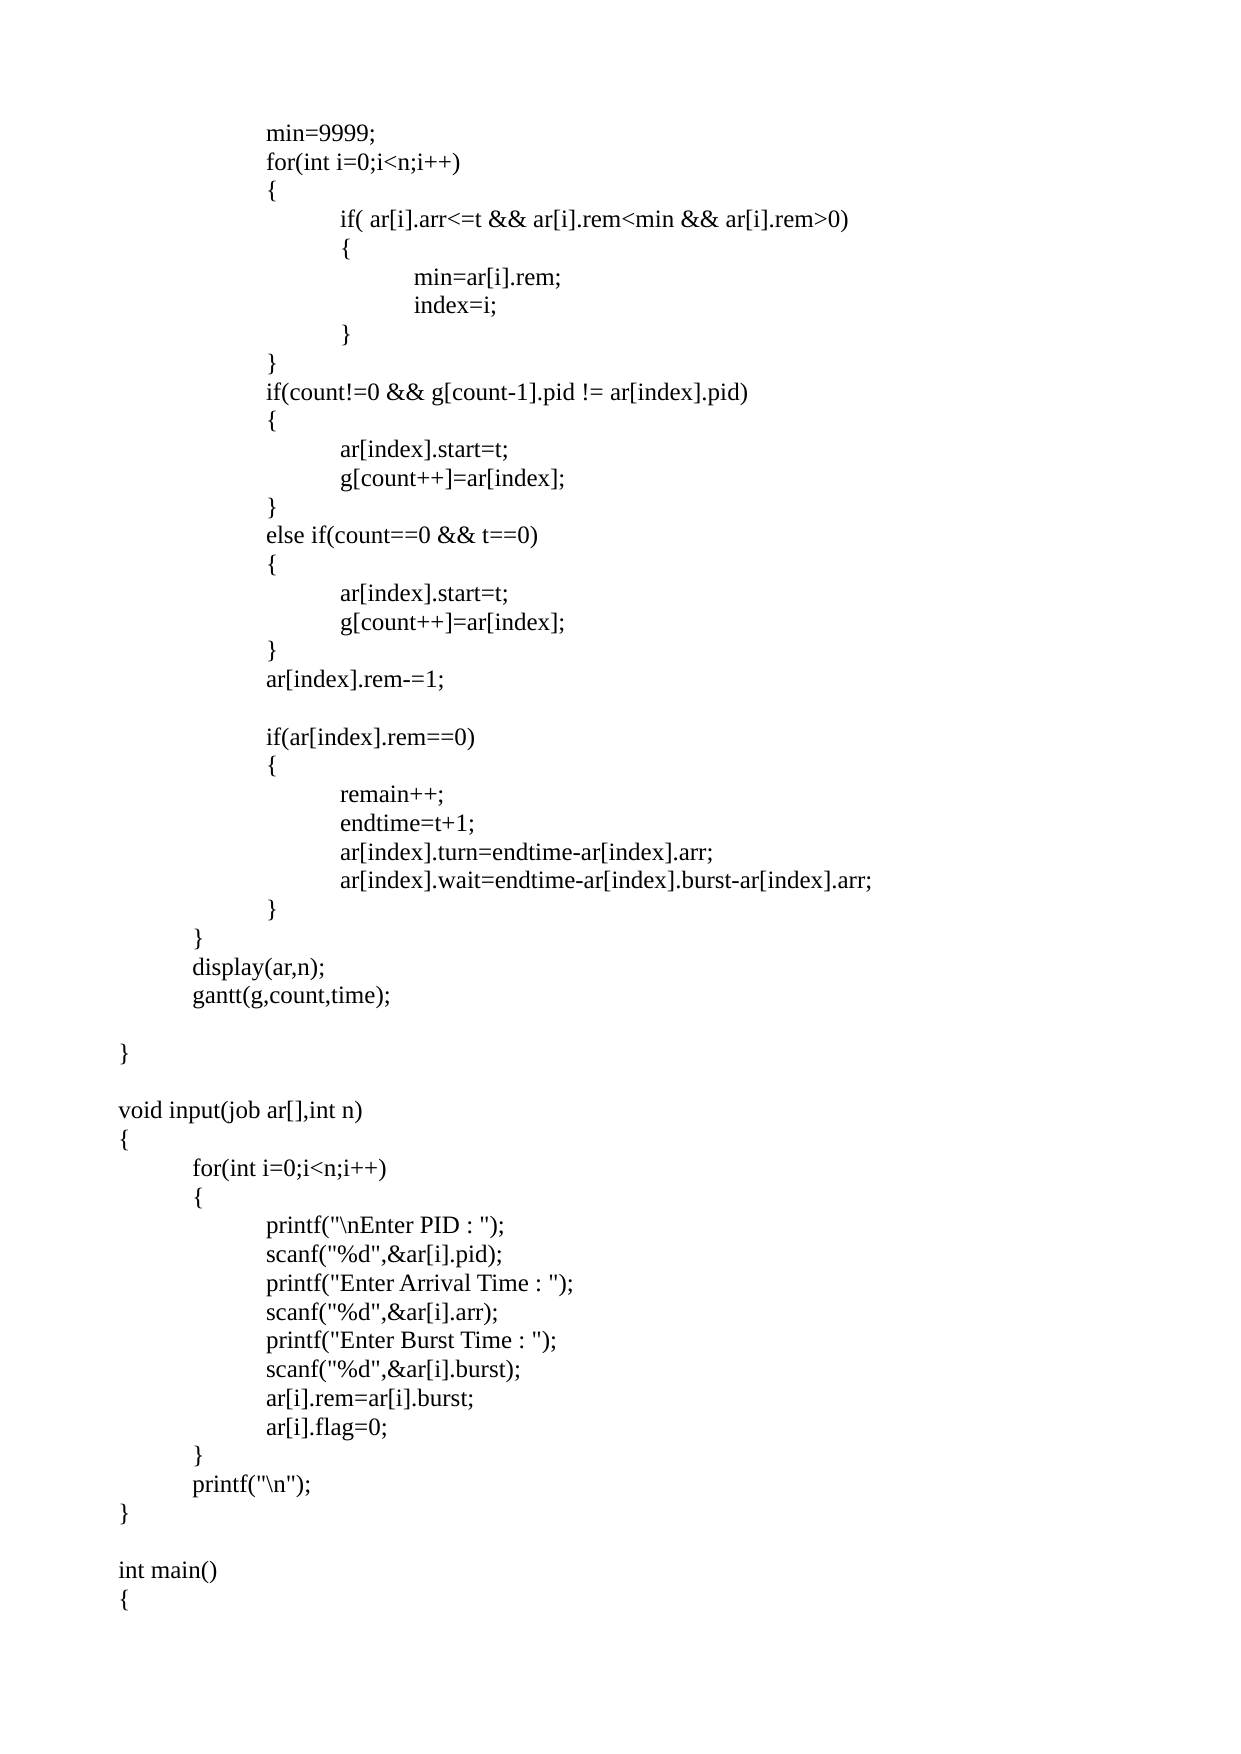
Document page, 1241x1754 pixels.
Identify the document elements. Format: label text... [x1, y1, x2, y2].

text printf("\n"); [118, 1469, 1122, 1498]
text scanf("%d",&ar[i].arr); [118, 1297, 1122, 1326]
text } [118, 1498, 1122, 1527]
text { [118, 176, 1122, 204]
text } [118, 923, 1122, 952]
text } [118, 492, 1122, 521]
text ar[index].turn=endtime-ar[index].arr; [118, 837, 1122, 866]
text { [118, 1124, 1122, 1153]
text ar[index].start=t; [118, 434, 1122, 463]
text printf("Enter Arrival Time : "); [118, 1268, 1122, 1297]
text g[count++]=ar[index]; [118, 463, 1122, 492]
text printf("\nEnter PID : "); [118, 1211, 1122, 1239]
text printf("Enter Burst Time : "); [118, 1326, 1122, 1354]
text } [118, 319, 1122, 348]
text index=i; [118, 291, 1122, 319]
text remain++; [118, 779, 1122, 808]
text g[count++]=ar[index]; [118, 607, 1122, 636]
text ar[index].rem-=1; [118, 664, 1122, 693]
text gantt(g,count,time); [118, 981, 1122, 1009]
text endtime=t+1; [118, 808, 1122, 837]
text if(count!=0 && g[count-1].pid != ar[index].pid) [118, 377, 1122, 406]
text display(ar,n); [118, 952, 1122, 981]
text { [118, 1182, 1122, 1211]
text } [118, 348, 1122, 377]
text { [118, 549, 1122, 578]
text if( ar[i].arr<=t && ar[i].rem<min && ar[i].rem>0) [118, 204, 1122, 233]
text } [118, 1038, 1122, 1067]
text for(int i=0;i<n;i++) [118, 1153, 1122, 1182]
text scanf("%d",&ar[i].burst); [118, 1354, 1122, 1383]
text } [118, 636, 1122, 664]
text int main() [118, 1556, 1122, 1584]
text min=ar[i].rem; [118, 262, 1122, 291]
text { [118, 1584, 1122, 1613]
text { [118, 751, 1122, 779]
text for(int i=0;i<n;i++) [118, 147, 1122, 176]
text min=9999; [118, 118, 1122, 147]
text ar[i].rem=ar[i].burst; [118, 1383, 1122, 1412]
text { [118, 406, 1122, 434]
text void input(job ar[],int n) [118, 1096, 1122, 1124]
text else if(count==0 && t==0) [118, 521, 1122, 549]
text if(ar[index].rem==0) [118, 722, 1122, 751]
text ar[index].start=t; [118, 578, 1122, 607]
text { [118, 233, 1122, 262]
text scanf("%d",&ar[i].pid); [118, 1239, 1122, 1268]
text ar[index].wait=endtime-ar[index].burst-ar[index].arr; [118, 866, 1122, 894]
text } [118, 894, 1122, 923]
text ar[i].flag=0; [118, 1412, 1122, 1441]
text } [118, 1441, 1122, 1469]
